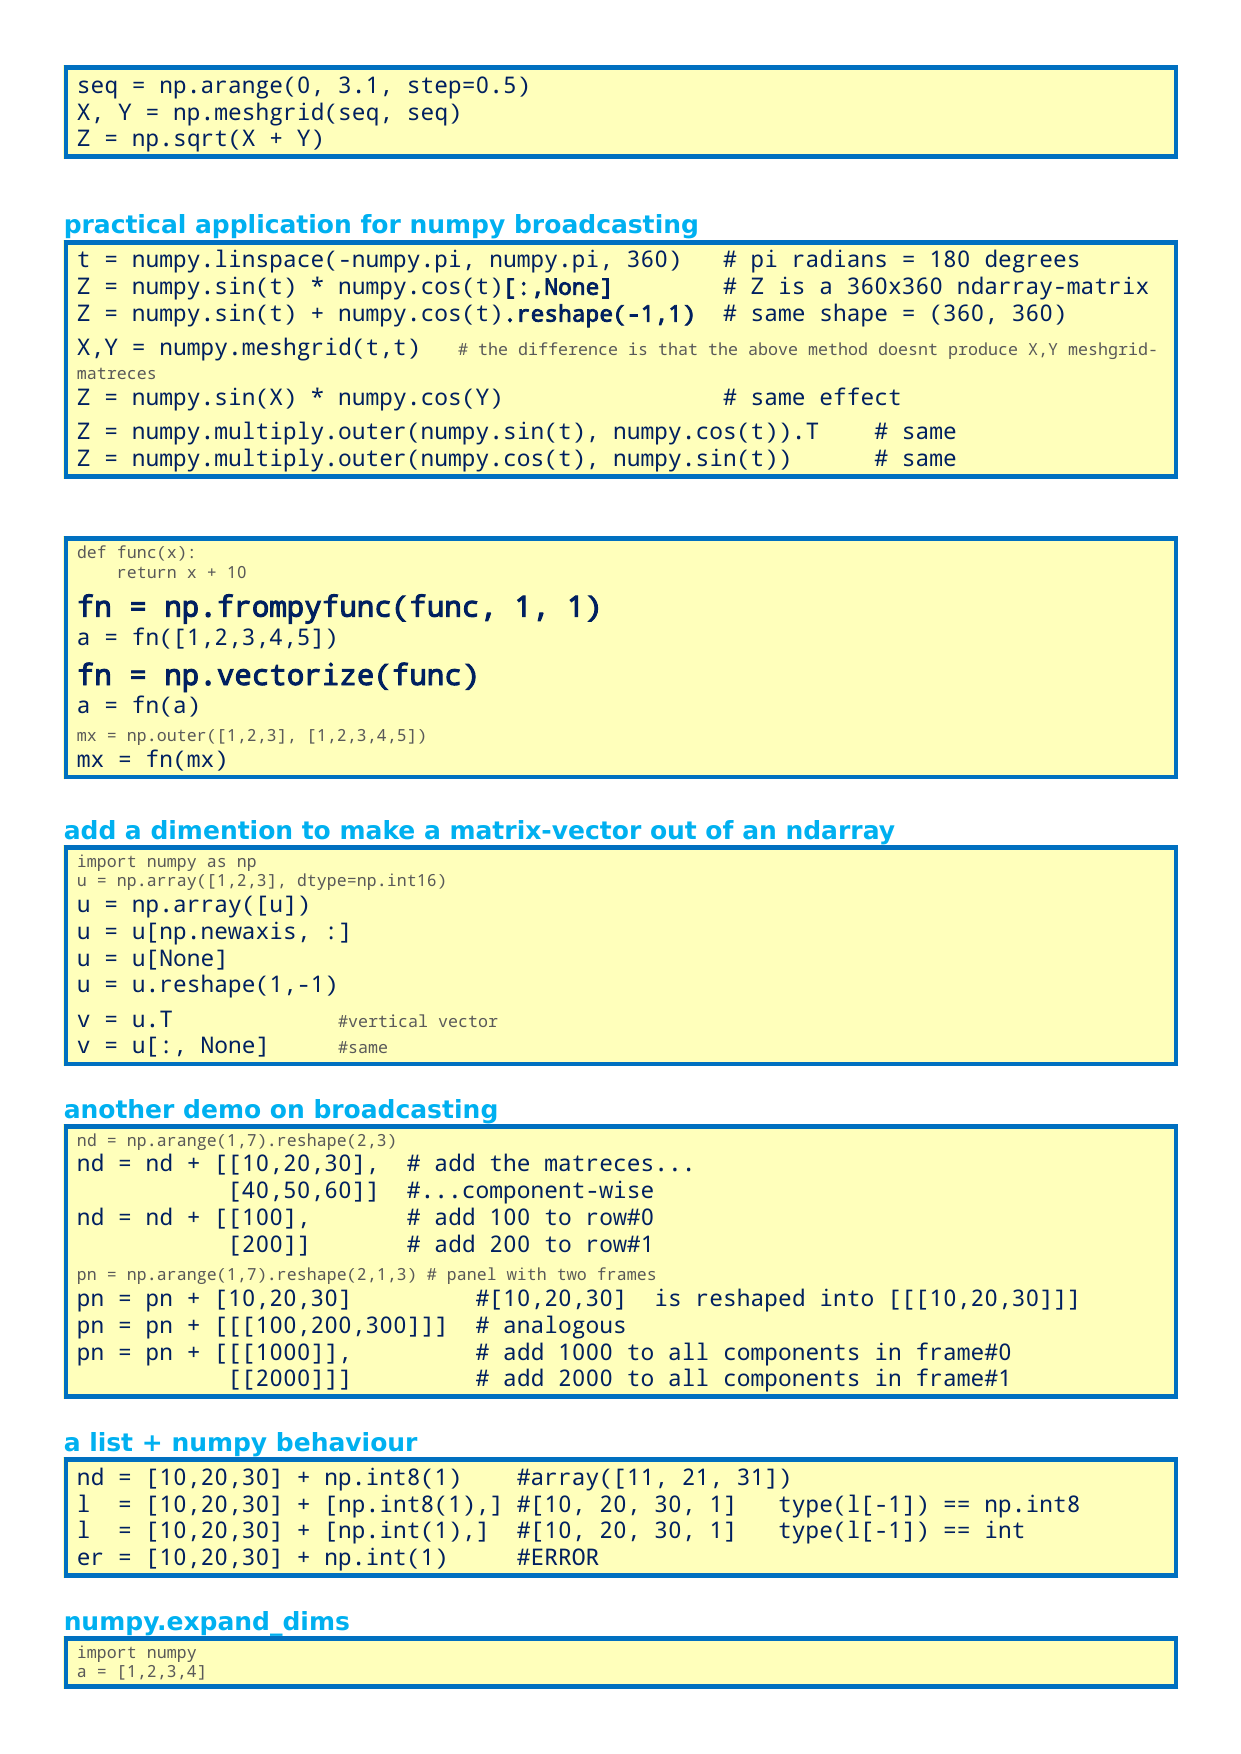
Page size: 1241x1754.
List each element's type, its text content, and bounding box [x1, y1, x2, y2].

text import numpy as np [68, 850, 1174, 864]
text import numpy [68, 1641, 1174, 1656]
text u = np.array([1,2,3], dtype=np.int16) [68, 864, 1174, 884]
text er = [10,20,30] + np.int(1) #ERROR [68, 1538, 1174, 1573]
text a = fn(a) [68, 685, 1174, 712]
title add a dimention to make a matrix-vector out of an ndarray [63, 816, 1178, 845]
text l = [10,20,30] + [np.int8(1),] #[10, 20, 30, 1] type(l[-1]) == np.int8 [68, 1484, 1174, 1511]
text fn = np.vectorize(func) [68, 651, 1174, 685]
text return x + 10 [68, 556, 1174, 575]
text nd = nd + [[100], # add 100 to row#0 [68, 1197, 1174, 1224]
text a = fn([1,2,3,4,5]) [68, 617, 1174, 644]
text u = u.reshape(1,-1) [68, 965, 1174, 992]
text pn = pn + [[[1000]], # add 1000 to all components in frame#0 [68, 1332, 1174, 1359]
text nd = np.arange(1,7).reshape(2,3) [68, 1129, 1174, 1144]
title another demo on broadcasting [63, 1095, 1178, 1124]
text [40,50,60]] #...component-wise [68, 1171, 1174, 1197]
text Z = numpy.sin(t) + numpy.cos(t).reshape(-1,1) # same shape = (360, 360) [68, 293, 1174, 320]
title a list + numpy behaviour [63, 1428, 1178, 1457]
text fn = np.frompyfunc(func, 1, 1) [68, 583, 1174, 617]
text v = u.T #vertical vector [68, 999, 1174, 1026]
text Z = numpy.sin(X) * numpy.cos(Y) # same effect [68, 377, 1174, 404]
text mx = np.outer([1,2,3], [1,2,3,4,5]) [68, 719, 1174, 739]
text Z = numpy.multiply.outer(numpy.sin(t), numpy.cos(t)).T # same [68, 411, 1174, 438]
text u = u[None] [68, 938, 1174, 965]
text nd = [10,20,30] + np.int8(1) #array([11, 21, 31]) [68, 1462, 1174, 1484]
text X, Y = np.meshgrid(seq, seq) [68, 92, 1174, 119]
text def func(x): [68, 541, 1174, 556]
text [200]] # add 200 to row#1 [68, 1224, 1174, 1251]
text Z = numpy.multiply.outer(numpy.cos(t), numpy.sin(t)) # same [68, 438, 1174, 474]
text pn = np.arange(1,7).reshape(2,1,3) # panel with two frames [68, 1258, 1174, 1278]
text Z = np.sqrt(X + Y) [68, 119, 1174, 154]
text l = [10,20,30] + [np.int(1),] #[10, 20, 30, 1] type(l[-1]) == int [68, 1511, 1174, 1538]
text nd = nd + [[10,20,30], # add the matreces... [68, 1144, 1174, 1171]
text [[2000]]] # add 2000 to all components in frame#1 [68, 1359, 1174, 1394]
text mx = fn(mx) [68, 739, 1174, 775]
text pn = pn + [[[100,200,300]]] # analogous [68, 1305, 1174, 1332]
text pn = pn + [10,20,30] #[10,20,30] is reshaped into [[[10,20,30]]] [68, 1278, 1174, 1305]
text Z = numpy.sin(t) * numpy.cos(t)[:,None] # Z is a 360x360 ndarray-matrix [68, 267, 1174, 293]
text v = u[:, None] #same [68, 1026, 1174, 1062]
text u = np.array([u]) [68, 884, 1174, 911]
title practical application for numpy broadcasting [63, 211, 1178, 240]
title numpy.expand_dims [63, 1607, 1178, 1636]
text a = [1,2,3,4] [68, 1656, 1174, 1684]
text t = numpy.linspace(-numpy.pi, numpy.pi, 360) # pi radians = 180 degrees [68, 245, 1174, 267]
text u = u[np.newaxis, :] [68, 911, 1174, 938]
text X,Y = numpy.meshgrid(t,t) # the difference is that the above method doesnt produce X,Y meshgrid-matreces [68, 328, 1174, 377]
text seq = np.arange(0, 3.1, step=0.5) [68, 70, 1174, 92]
